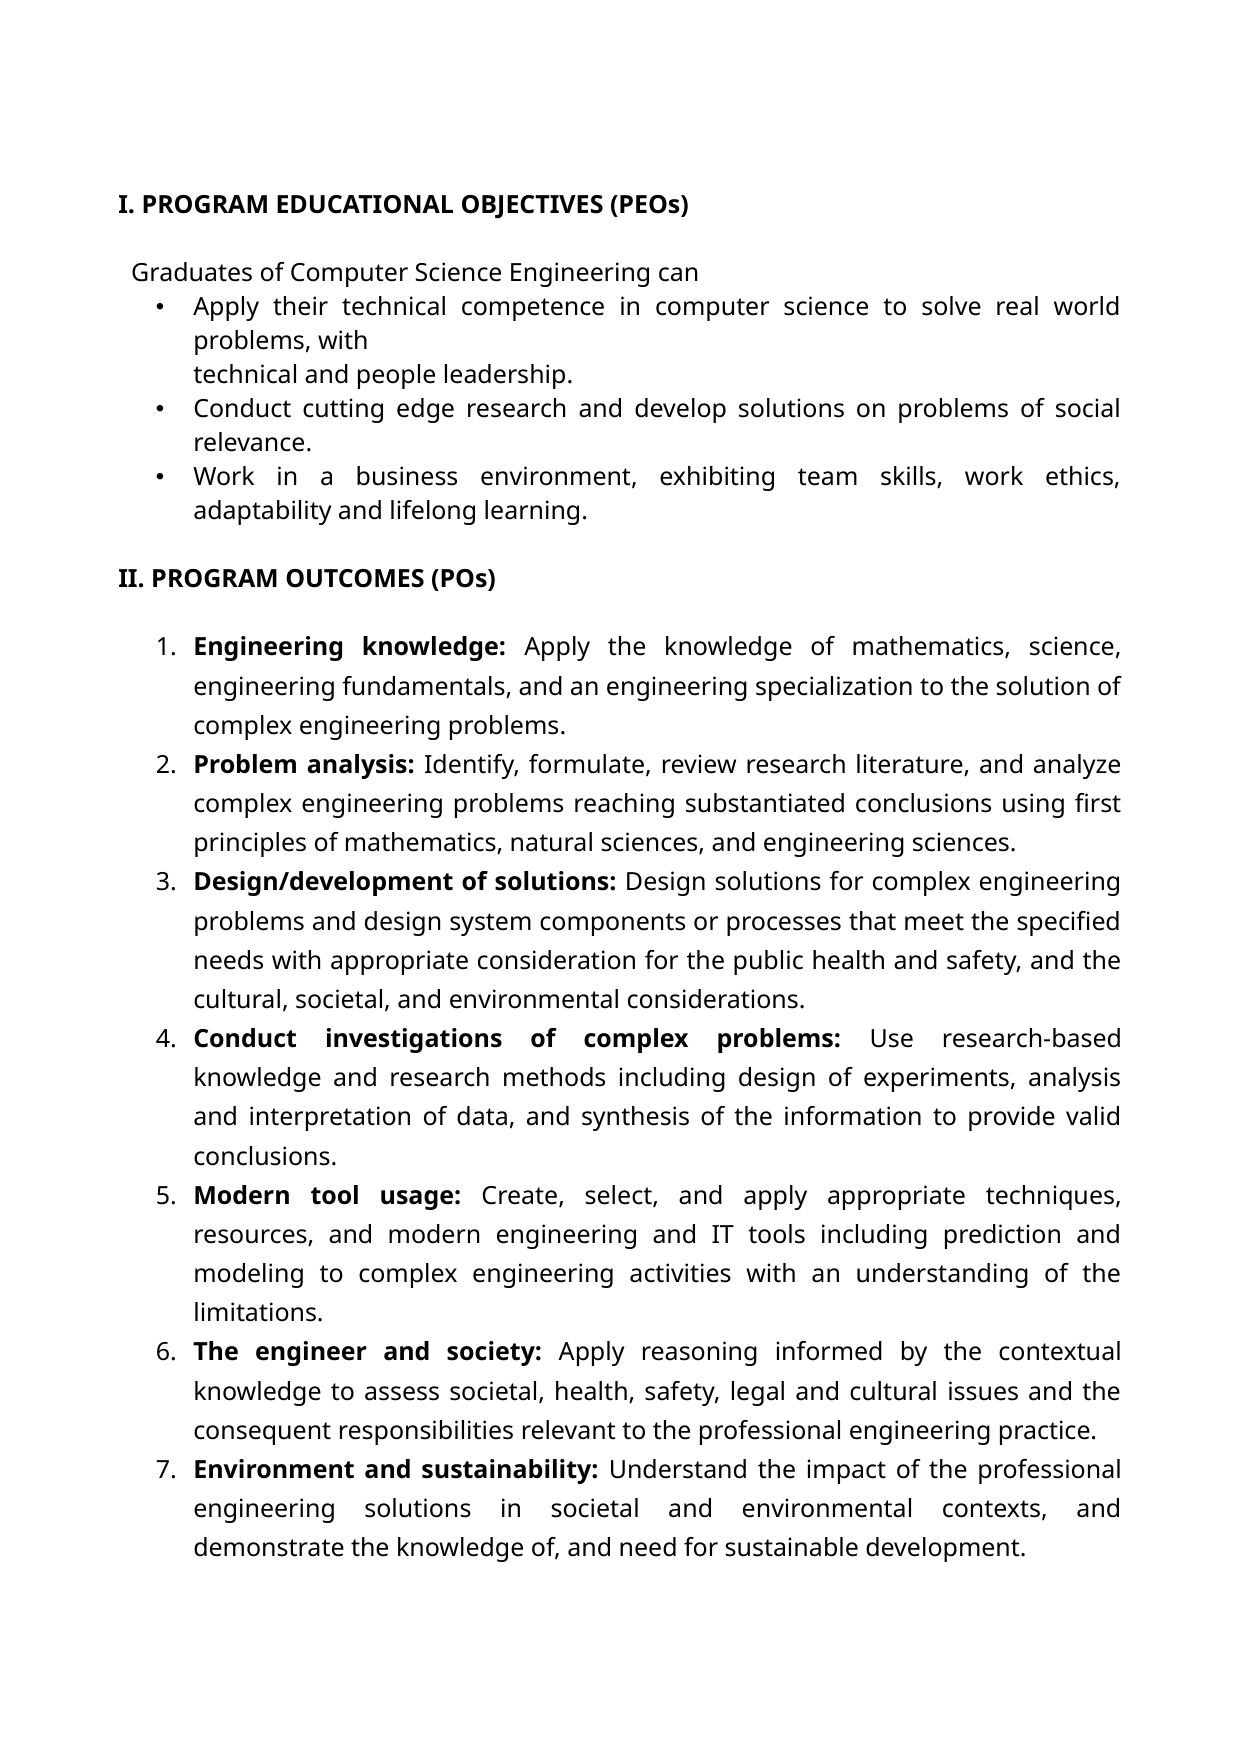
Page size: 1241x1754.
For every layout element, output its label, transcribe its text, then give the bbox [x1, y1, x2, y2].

list Design/development of solutions: Design solutions for complex engineering problems and design system components or processes that meet the specified needs with appropriate consideration for the public health and safety, and the cultural, societal, and environmental considerations. [156, 864, 1122, 1016]
list Apply their technical competence in computer science to solve real world problems, with [156, 288, 1122, 357]
list Engineering knowledge: Apply the knowledge of mathematics, science, engineering fundamentals, and an engineering specialization to the solution of complex engineering problems. [156, 629, 1122, 741]
list Environment and sustainability: Understand the impact of the professional engineering solutions in societal and environmental contexts, and demonstrate the knowledge of, and need for sustainable development. [156, 1452, 1122, 1564]
list Modern tool usage: Create, select, and apply appropriate techniques, resources, and modern engineering and IT tools including prediction and modeling to complex engineering activities with an understanding of the limitations. [156, 1177, 1122, 1329]
text II. PROGRAM OUTCOMES (POs) [118, 561, 1122, 595]
list The engineer and society: Apply reasoning informed by the contextual knowledge to assess societal, health, safety, legal and cultural issues and the consequent responsibilities relevant to the professional engineering practice. [156, 1334, 1122, 1446]
list Work in a business environment, exhibiting team skills, work ethics, adaptability and lifelong learning. [156, 459, 1122, 527]
list Problem analysis: Identify, formulate, review research literature, and analyze complex engineering problems reaching substantiated conclusions using first principles of mathematics, natural sciences, and engineering sciences. [156, 747, 1122, 859]
text I. PROGRAM EDUCATIONAL OBJECTIVES (PEOs) [118, 186, 1122, 220]
list Conduct cutting edge research and develop solutions on problems of social relevance. [156, 391, 1122, 459]
text Graduates of Computer Science Engineering can [118, 254, 1122, 288]
list technical and people leadership. [156, 357, 1122, 391]
list Conduct investigations of complex problems: Use research-based knowledge and research methods including design of experiments, analysis and interpretation of data, and synthesis of the information to provide valid conclusions. [156, 1021, 1122, 1172]
